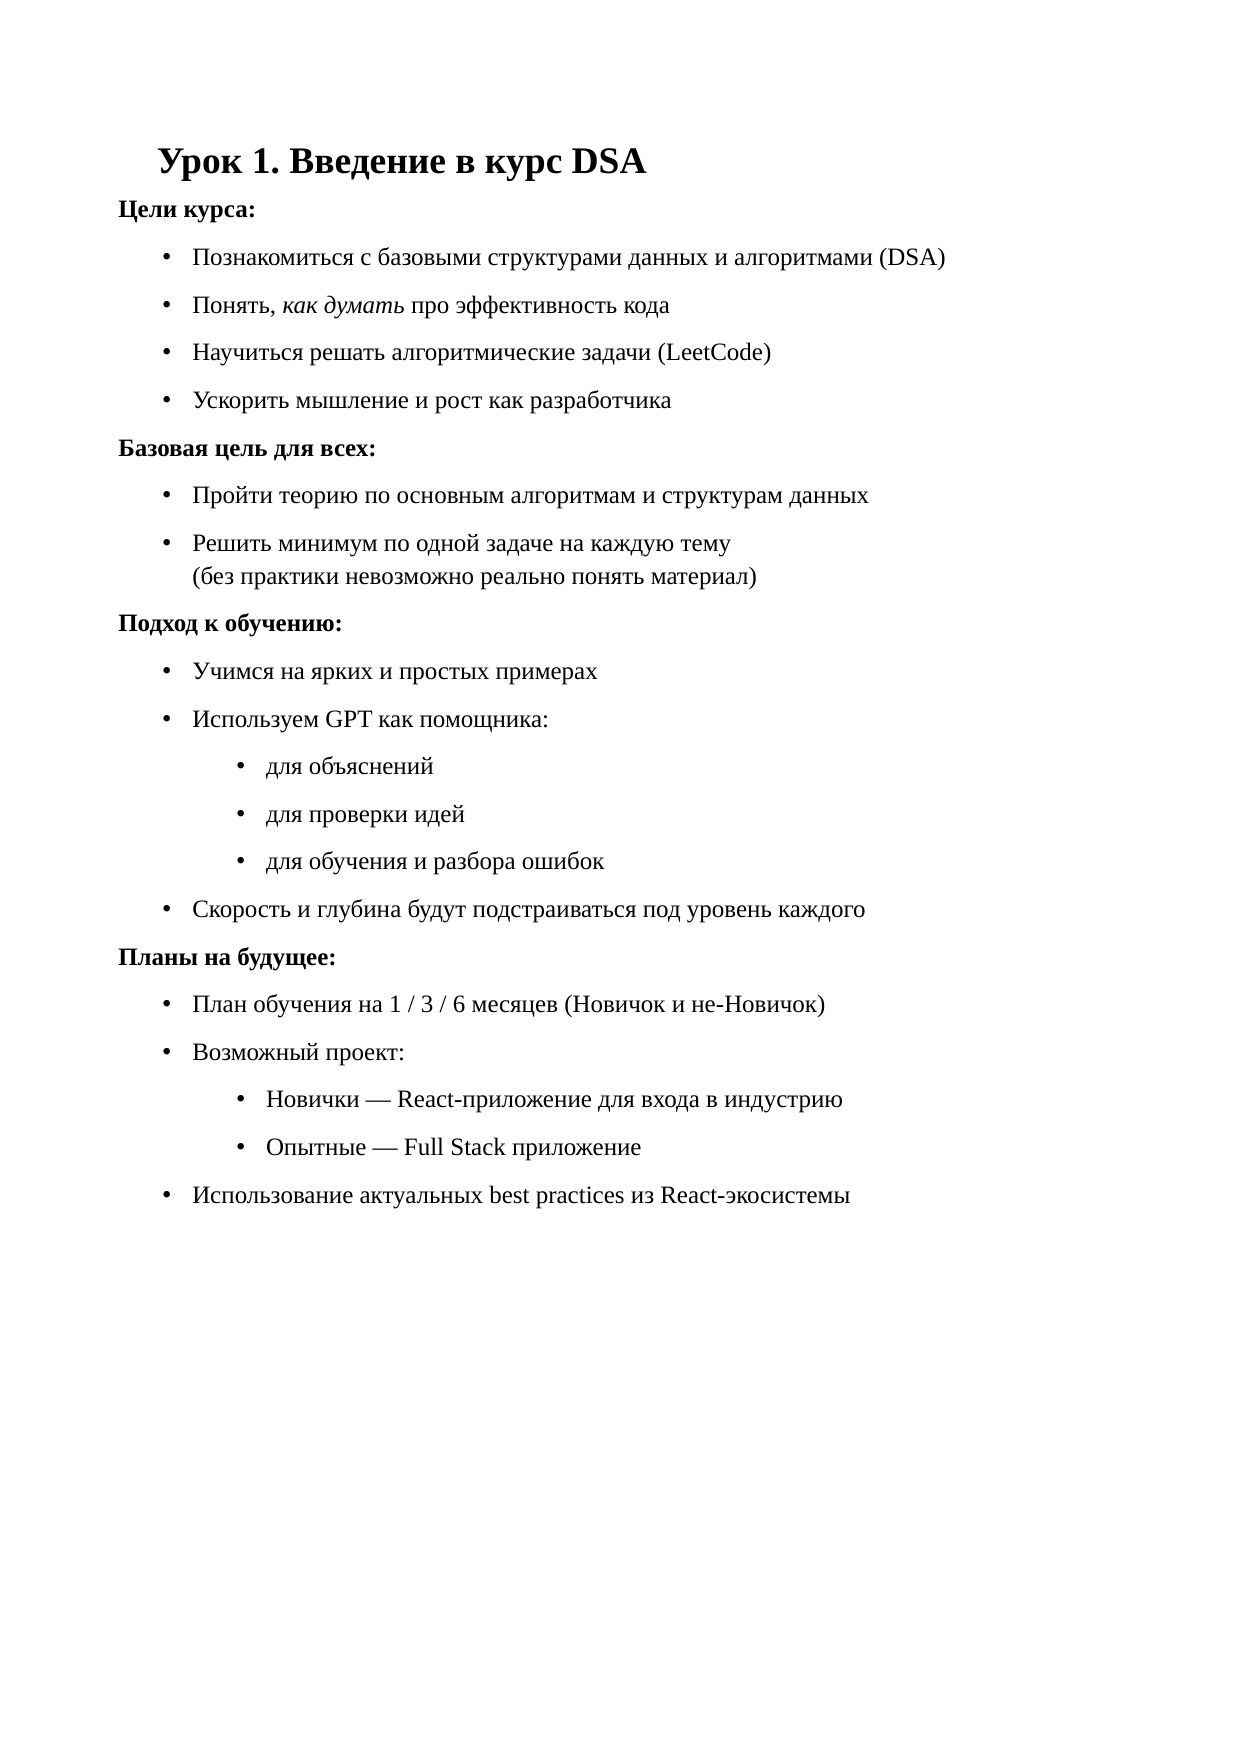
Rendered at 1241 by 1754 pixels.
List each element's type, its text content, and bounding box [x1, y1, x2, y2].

list Познакомиться с базовыми структурами данных и алгоритмами (DSA) [162, 242, 1122, 271]
list Скорость и глубина будут подстраиваться под уровень каждого [162, 894, 1122, 923]
list Решить минимум по одной задаче на каждую тему (без практики невозможно реально понять материал) [162, 528, 1122, 589]
list План обучения на 1 / 3 / 6 месяцев (Новичок и не-Новичок) [162, 989, 1122, 1018]
list Учимся на ярких и простых примерах [162, 656, 1122, 685]
list Новички — React-приложение для входа в индустрию [236, 1084, 1122, 1113]
subtitle 📝 Урок 1. Введение в курс DSA [118, 139, 1122, 182]
list для обучения и разбора ошибок [236, 846, 1122, 875]
list Ускорить мышление и рост как разработчика [162, 385, 1122, 414]
text Базовая цель для всех: [118, 433, 1122, 461]
list Используем GPT как помощника: [162, 704, 1122, 732]
text Цели курса: [118, 194, 1122, 223]
text Планы на будущее: [118, 942, 1122, 970]
list для объяснений [236, 751, 1122, 780]
list Опытные — Full Stack приложение [236, 1132, 1122, 1161]
list Понять, как думать про эффективность кода [162, 290, 1122, 318]
list Научиться решать алгоритмические задачи (LeetCode) [162, 337, 1122, 366]
list Использование актуальных best practices из React-экосистемы [162, 1180, 1122, 1208]
list для проверки идей [236, 799, 1122, 828]
list Возможный проект: [162, 1037, 1122, 1066]
text Подход к обучению: [118, 608, 1122, 637]
list Пройти теорию по основным алгоритмам и структурам данных [162, 480, 1122, 509]
